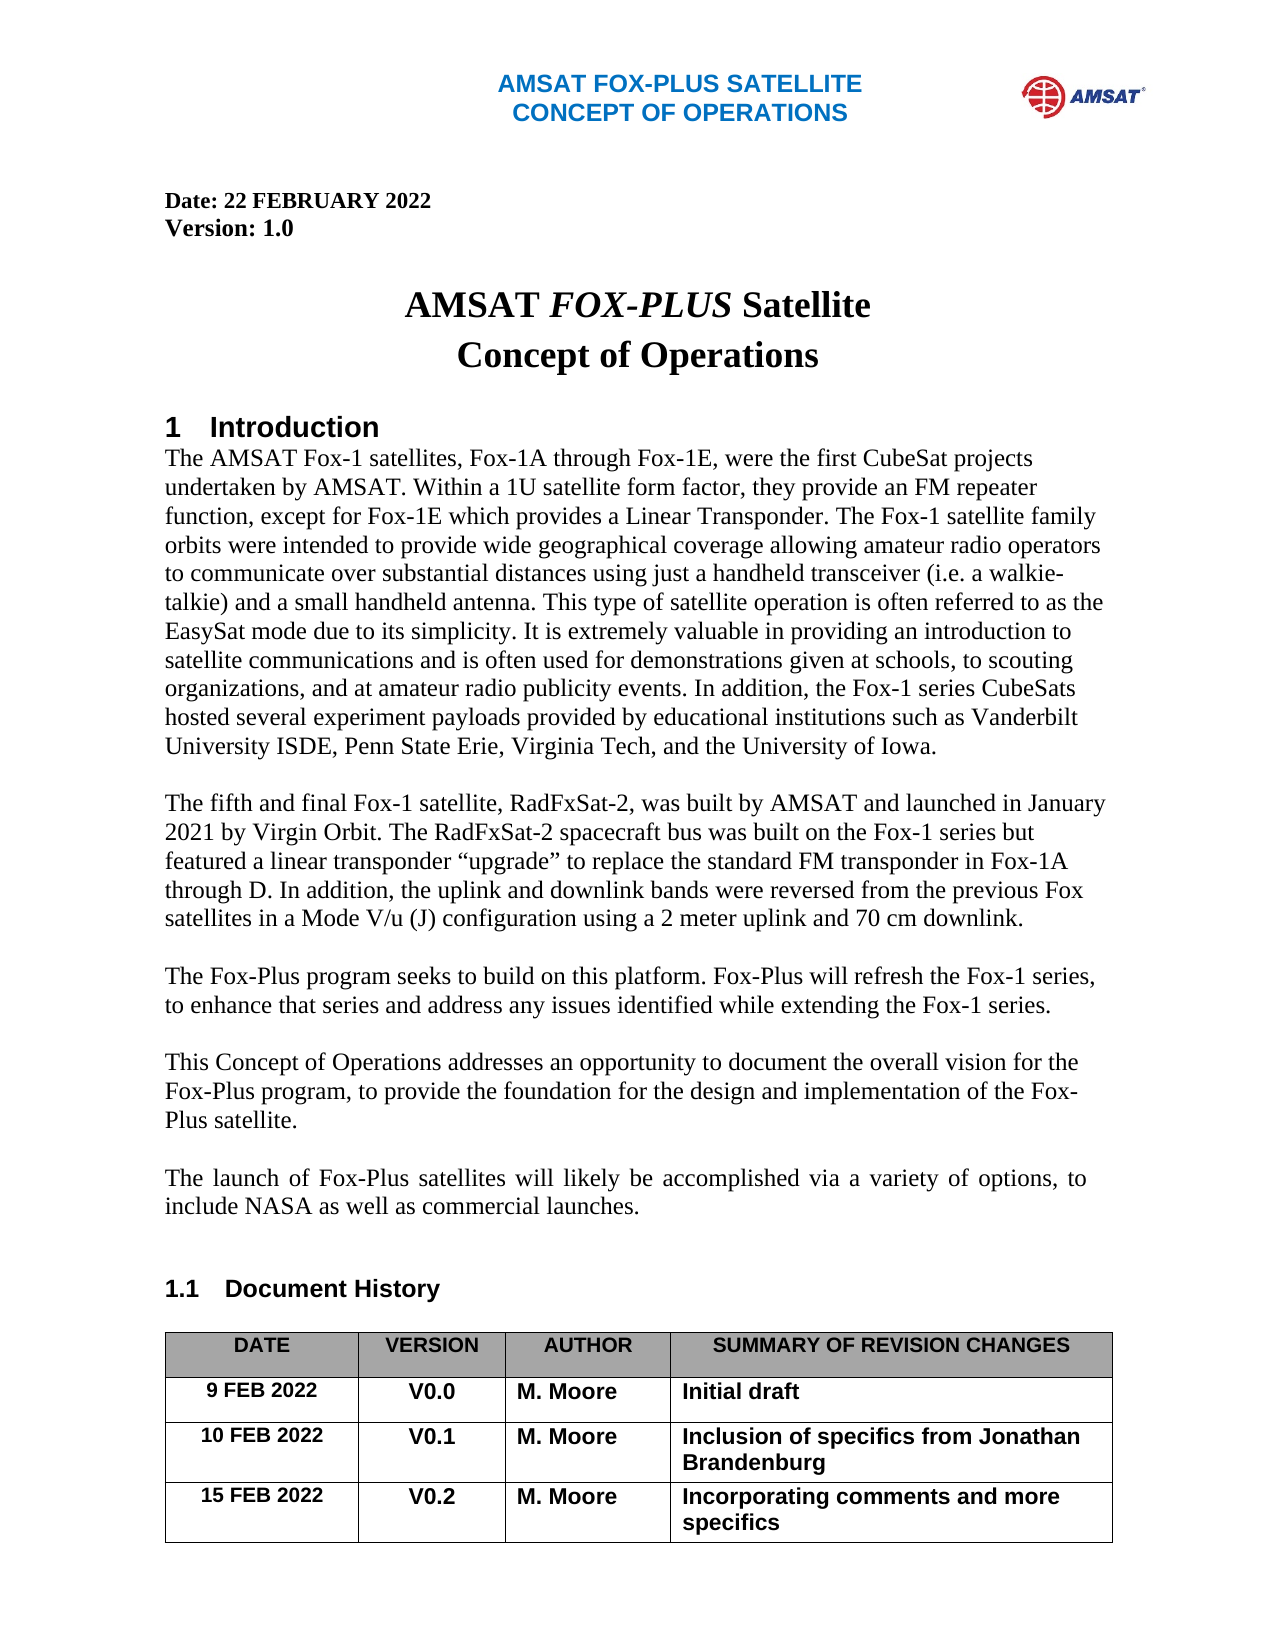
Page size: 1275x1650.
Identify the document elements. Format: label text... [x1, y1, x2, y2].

subtitle Document History [164, 1274, 1112, 1303]
text AMSAT FOX-PLUS Satellite [187, 283, 1088, 326]
table_cell Incorporating comments and more specifics [671, 1483, 1112, 1542]
table_cell M. Moore [506, 1483, 670, 1542]
table_header AUTHOR [506, 1333, 670, 1377]
picture [1020, 73, 1170, 119]
table_cell Initial draft [671, 1378, 1112, 1422]
subtitle Introduction [164, 410, 1112, 443]
table_cell 10 FEB 2022 [166, 1423, 358, 1482]
table_header SUMMARY OF REVISION CHANGES [671, 1333, 1112, 1377]
text Concept of Operations [187, 332, 1088, 375]
table_cell 15 FEB 2022 [166, 1483, 358, 1542]
table_cell 9 FEB 2022 [166, 1378, 358, 1422]
table_cell V0.2 [359, 1483, 505, 1542]
text The fifth and final Fox-1 satellite, RadFxSat-2, was built by AMSAT and launched in January 2021 by Virgin Orbit. The RadFxSat-2 spacecraft bus was built on the Fox-1 series but featured a linear transponder “upgrade” to replace the standard FM transponder in Fox-1A through D. In addition, the uplink and downlink bands were reversed from the previous Fox satellites in a Mode V/u (J) configuration using a 2 meter uplink and 70 cm downlink. [164, 788, 1112, 932]
table_cell M. Moore [506, 1378, 670, 1422]
text This Concept of Operations addresses an opportunity to document the overall vision for the Fox-Plus program, to provide the foundation for the design and implementation of the Fox-Plus satellite. [164, 1047, 1112, 1134]
text The AMSAT Fox-1 satellites, Fox-1A through Fox-1E, were the first CubeSat projects undertaken by AMSAT. Within a 1U satellite form factor, they provide an FM repeater function, except for Fox-1E which provides a Linear Transponder. The Fox-1 satellite family orbits were intended to provide wide geographical coverage allowing amateur radio operators to communicate over substantial distances using just a handheld transceiver (i.e. a walkie-talkie) and a small handheld antenna. This type of satellite operation is often referred to as the EasySat mode due to its simplicity. It is extremely valuable in providing an introduction to satellite communications and is often used for demonstrations given at schools, to scouting organizations, and at amateur radio publicity events. In addition, the Fox-1 series CubeSats hosted several experiment payloads provided by educational institutions such as Vanderbilt University ISDE, Penn State Erie, Virginia Tech, and the University of Iowa. [164, 443, 1112, 760]
text The Fox-Plus program seeks to build on this platform. Fox-Plus will refresh the Fox-1 series, to enhance that series and address any issues identified while extending the Fox-1 series. [164, 961, 1112, 1019]
table_header VERSION [359, 1333, 505, 1377]
table_header DATE [166, 1333, 358, 1377]
text Version: 1.0 [164, 213, 1112, 242]
table_cell V0.0 [359, 1378, 505, 1422]
text The launch of Fox-Plus satellites will likely be accomplished via a variety of options, to include NASA as well as commercial launches. [164, 1163, 1088, 1220]
table_cell Inclusion of specifics from Jonathan Brandenburg [671, 1423, 1112, 1482]
text Date: 22 FEBRUARY 2022 [164, 187, 1112, 213]
table_cell M. Moore [506, 1423, 670, 1482]
table_cell V0.1 [359, 1423, 505, 1482]
